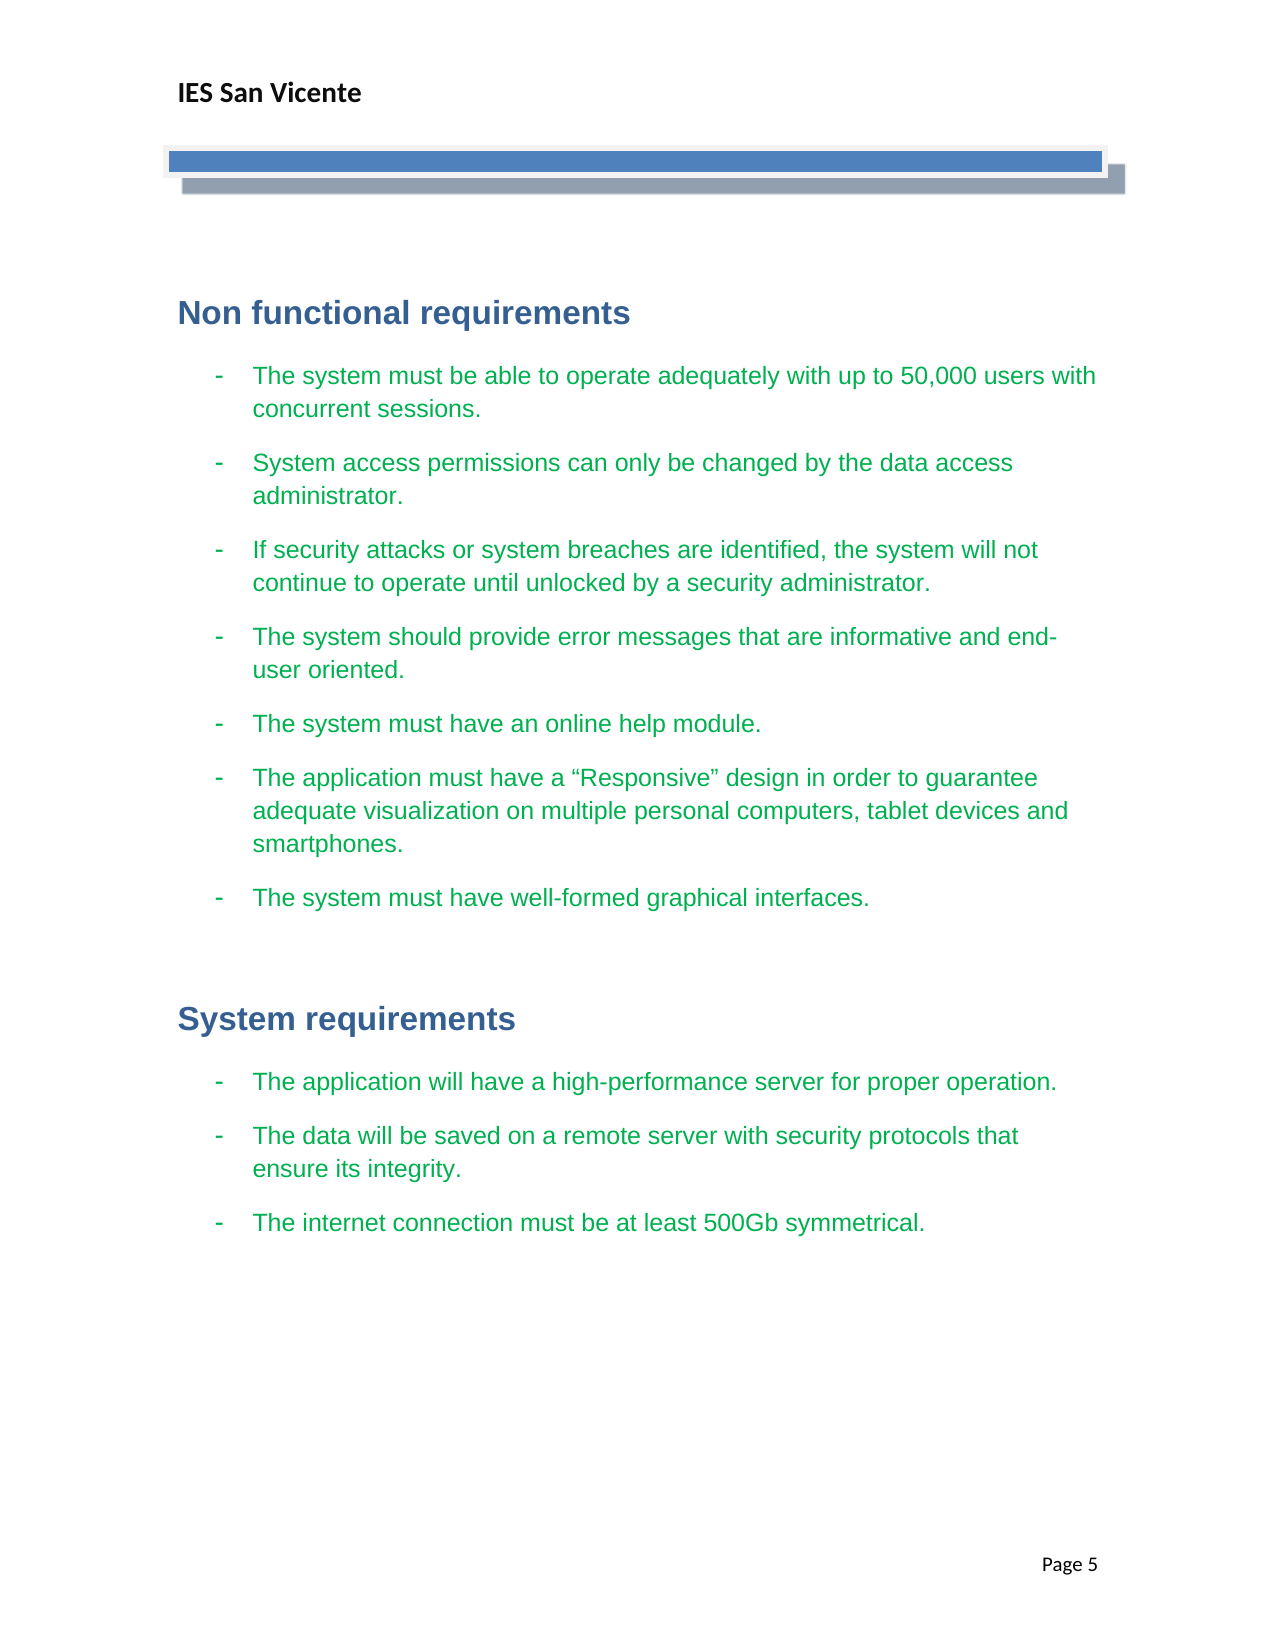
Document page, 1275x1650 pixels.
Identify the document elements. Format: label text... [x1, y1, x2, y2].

list The system must be able to operate adequately with up to 50,000 users with concurrent sessions. [215, 361, 1098, 423]
list The data will be saved on a remote server with security protocols that ensure its integrity. [215, 1121, 1098, 1182]
subtitle System requirements [177, 999, 1098, 1037]
list The system must have an online help module. [215, 709, 1098, 738]
list The application will have a high-performance server for proper operation. [215, 1067, 1098, 1096]
list The application must have a “Responsive” design in order to guarantee adequate visualization on multiple personal computers, tablet devices and smartphones. [215, 763, 1098, 858]
subtitle Non functional requirements [177, 293, 1098, 332]
list The system must have well-formed graphical interfaces. [215, 883, 1098, 912]
list If security attacks or system breaches are identified, the system will not continue to operate until unlocked by a security administrator. [215, 535, 1098, 597]
list The internet connection must be at least 500Gb symmetrical. [215, 1208, 1098, 1236]
list System access permissions can only be changed by the data access administrator. [215, 448, 1098, 510]
list The system should provide error messages that are informative and end-user oriented. [215, 622, 1098, 684]
